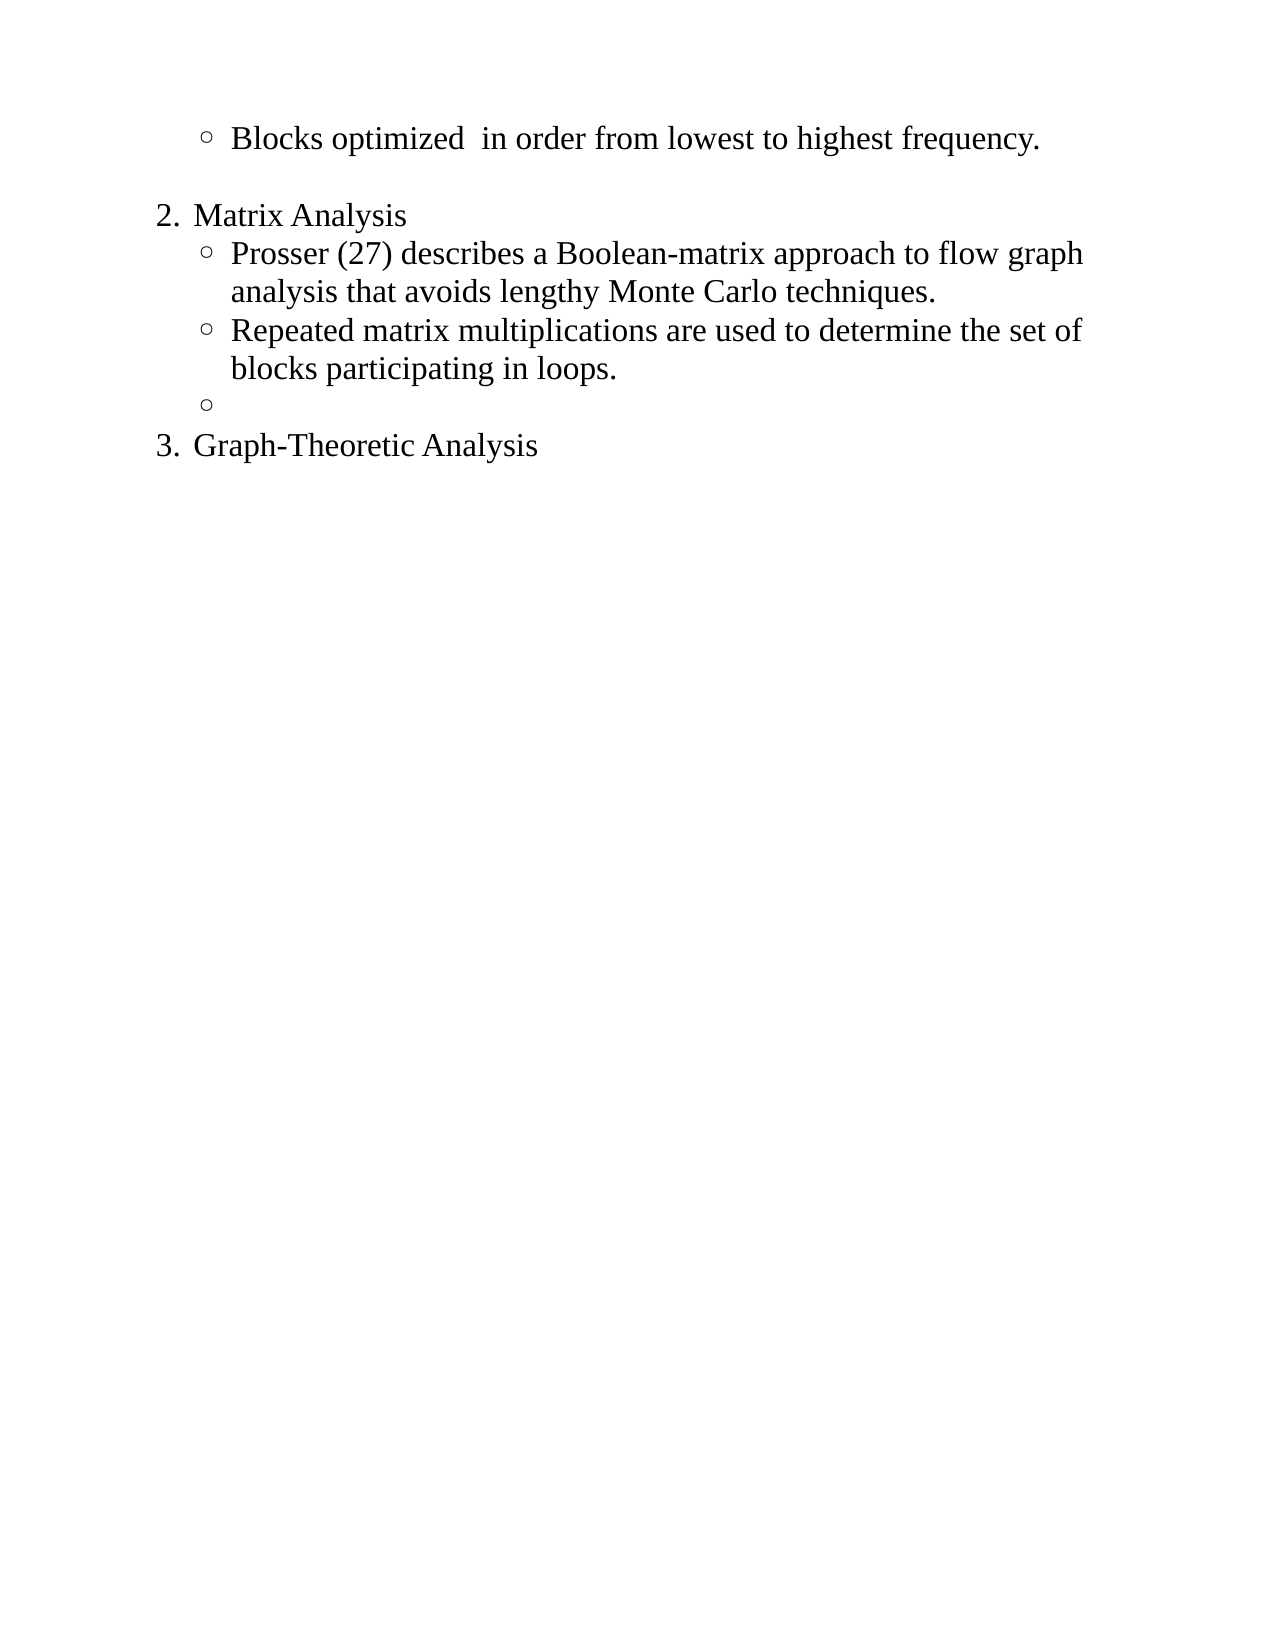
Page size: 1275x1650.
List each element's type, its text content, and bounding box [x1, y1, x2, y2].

list Matrix Analysis [156, 195, 1157, 233]
list Prosser (27) describes a Boolean-matrix approach to flow graph analysis that avoids lengthy Monte Carlo techniques. [193, 233, 1157, 310]
list Graph-Theoretic Analysis [156, 425, 1157, 463]
list Repeated matrix multiplications are used to determine the set of blocks participating in loops. [193, 310, 1157, 386]
list Blocks optimized in order from lowest to highest frequency. [193, 118, 1157, 156]
